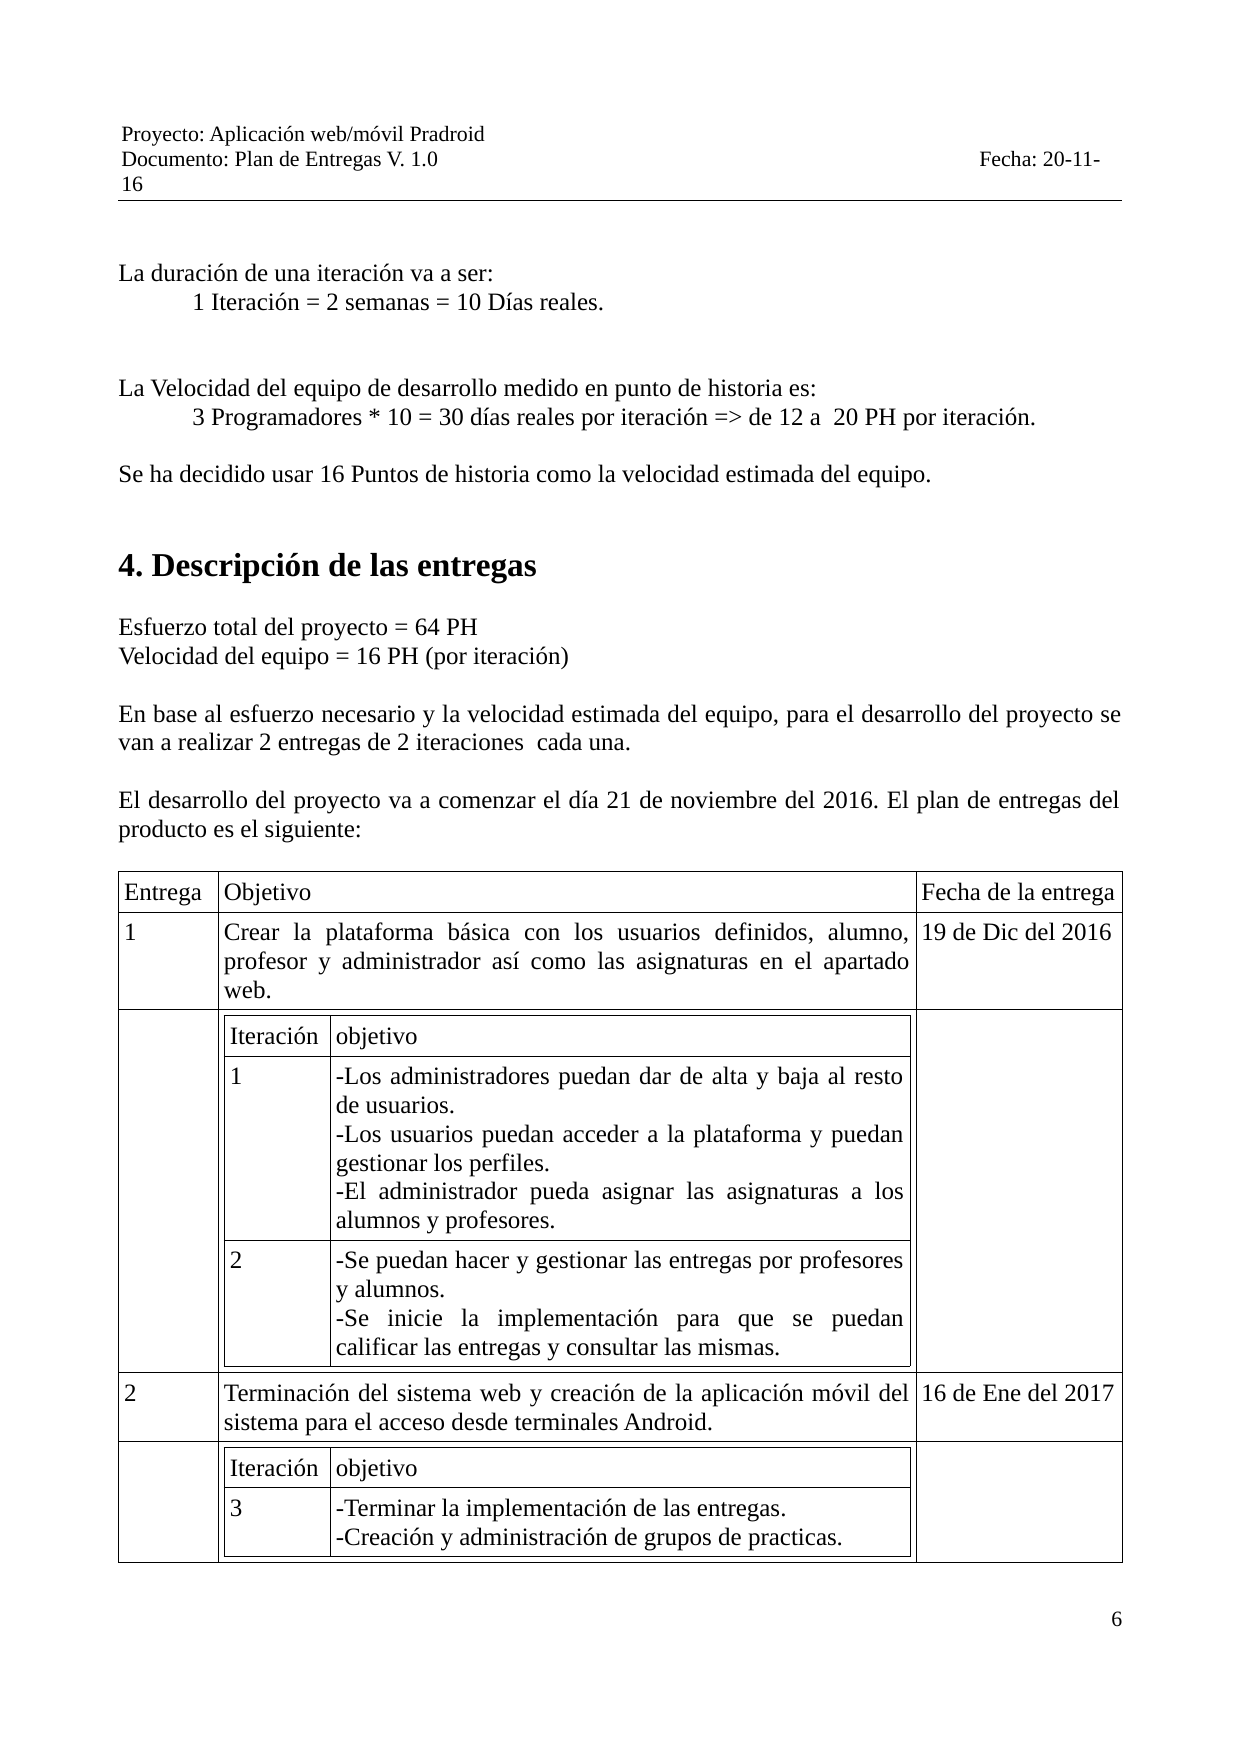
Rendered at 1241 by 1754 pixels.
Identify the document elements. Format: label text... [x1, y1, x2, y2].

text Esfuerzo total del proyecto = 64 PH [118, 612, 1122, 641]
table_cell 2 [119, 1373, 218, 1441]
table_cell -Se puedan hacer y gestionar las entregas por profesores y alumnos. -Se inicie la implementación para que se puedan calificar las entregas y consultar las mismas. [331, 1241, 910, 1366]
table_header Iteración [225, 1016, 330, 1056]
text La duración de una iteración va a ser: [118, 258, 1122, 287]
table_cell Terminación del sistema web y creación de la aplicación móvil del sistema para el acceso desde terminales Android. [219, 1373, 916, 1441]
table_cell [219, 1442, 916, 1562]
table_cell [219, 1010, 916, 1372]
table_cell [917, 1442, 1122, 1562]
table_header Entrega [119, 872, 218, 912]
table_cell 2 [225, 1241, 330, 1366]
text La Velocidad del equipo de desarrollo medido en punto de historia es: [118, 373, 1122, 402]
text Velocidad del equipo = 16 PH (por iteración) [118, 641, 1122, 670]
table_header Iteración [225, 1448, 330, 1487]
text 4. Descripción de las entregas [118, 545, 1122, 584]
table_header Objetivo [219, 872, 916, 912]
table_cell 19 de Dic del 2016 [917, 913, 1122, 1009]
table_header objetivo [331, 1448, 910, 1487]
table_cell 1 [119, 913, 218, 1009]
table_cell [119, 1442, 218, 1562]
table_header Fecha de la entrega [917, 872, 1122, 912]
table_cell 1 [225, 1057, 330, 1239]
text Se ha decidido usar 16 Puntos de historia como la velocidad estimada del equipo. [118, 459, 1122, 488]
table_cell -Terminar la implementación de las entregas. -Creación y administración de grupos de practicas. [331, 1488, 910, 1556]
text 3 Programadores * 10 = 30 días reales por iteración => de 12 a 20 PH por iteración. [118, 402, 1122, 430]
table_cell Crear la plataforma básica con los usuarios definidos, alumno, profesor y administrador así como las asignaturas en el apartado web. [219, 913, 916, 1009]
table_header objetivo [331, 1016, 910, 1056]
table_cell [119, 1010, 218, 1372]
table_cell 16 de Ene del 2017 [917, 1373, 1122, 1441]
table_cell [917, 1010, 1122, 1372]
text En base al esfuerzo necesario y la velocidad estimada del equipo, para el desarrollo del proyecto se van a realizar 2 entregas de 2 iteraciones cada una. [118, 699, 1122, 756]
text 1 Iteración = 2 semanas = 10 Días reales. [118, 287, 1122, 315]
table_cell 3 [225, 1488, 330, 1556]
table_cell -Los administradores puedan dar de alta y baja al resto de usuarios. -Los usuarios puedan acceder a la plataforma y puedan gestionar los perfiles. -El administrador pueda asignar las asignaturas a los alumnos y profesores. [331, 1057, 910, 1239]
text El desarrollo del proyecto va a comenzar el día 21 de noviembre del 2016. El plan de entregas del producto es el siguiente: [118, 785, 1122, 842]
